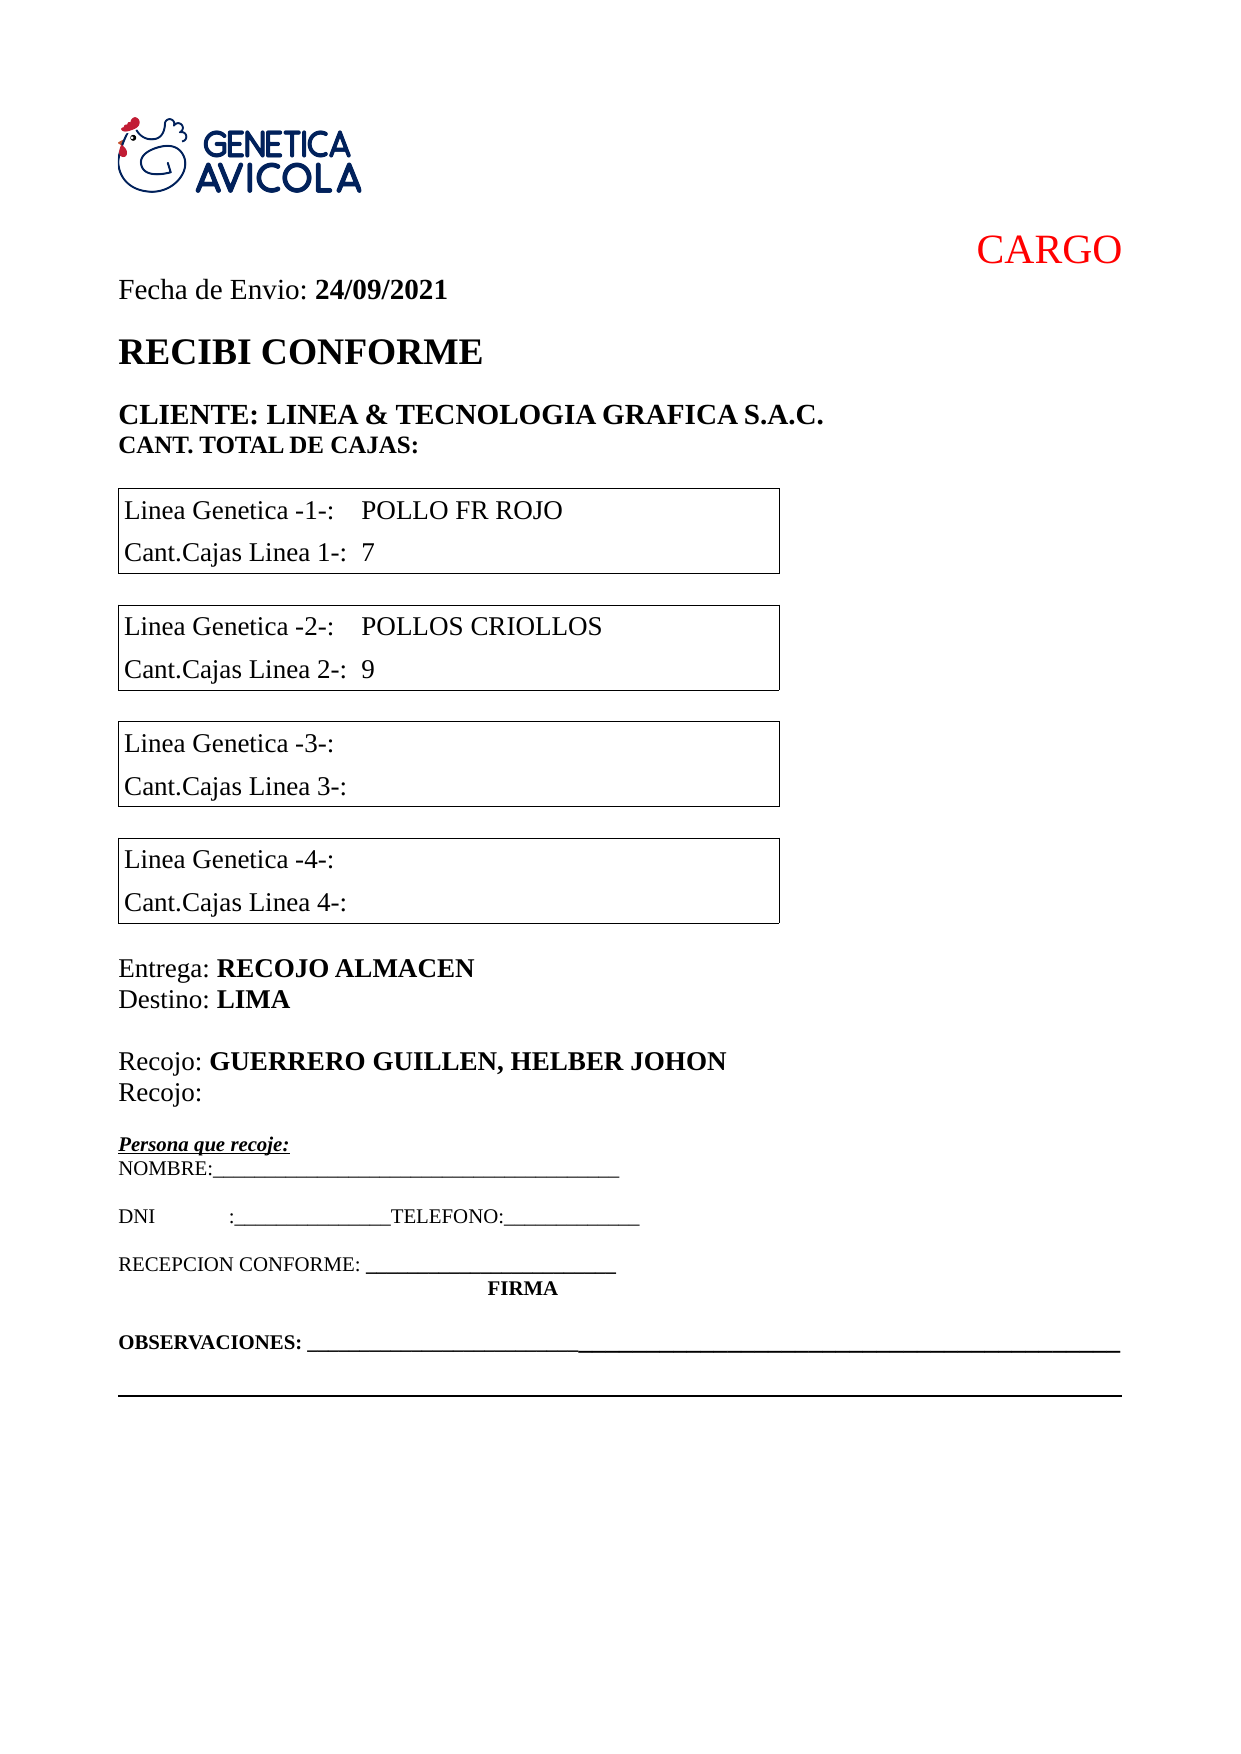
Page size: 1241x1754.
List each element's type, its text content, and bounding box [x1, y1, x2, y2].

text Destino: LIMA [118, 983, 1122, 1014]
text Persona que recoje: [118, 1132, 1122, 1156]
table_cell Linea Genetica -3-: [119, 722, 356, 764]
table_cell 7 [356, 531, 779, 573]
table_cell Cant.Cajas Linea 1-: [119, 531, 356, 573]
table_cell [118, 574, 356, 604]
table_cell [356, 691, 779, 721]
table_header POLLO FR ROJO [356, 489, 779, 531]
text Recojo: [118, 1076, 1122, 1108]
text CLIENTE: LINEA & TECNOLOGIA GRAFICA S.A.C. [118, 397, 1122, 431]
text FIRMA [118, 1276, 1122, 1300]
picture [117, 117, 362, 193]
text Entrega: RECOJO ALMACEN [118, 952, 1122, 983]
table_cell Linea Genetica -2-: [119, 606, 356, 647]
table_cell [356, 880, 779, 923]
text DNI :_______________TELEFONO:_____________ [118, 1204, 1122, 1228]
table_cell POLLOS CRIOLLOS [356, 606, 779, 647]
text Fecha de Envio: 24/09/2021 [118, 272, 1122, 306]
table_cell 9 [356, 647, 779, 690]
table_cell [118, 807, 356, 838]
table_header Linea Genetica -1-: [119, 489, 356, 531]
text OBSERVACIONES: __________________________________________________________________ [118, 1324, 1122, 1355]
table_cell [356, 839, 779, 880]
text CARGO [118, 224, 1122, 272]
table_cell [118, 691, 356, 721]
table_cell Cant.Cajas Linea 2-: [119, 647, 356, 690]
text Recojo: GUERRERO GUILLEN, HELBER JOHON [118, 1045, 1122, 1076]
table_cell [356, 764, 779, 806]
text RECEPCION CONFORME: ________________________ [118, 1252, 1122, 1276]
table_cell Linea Genetica -4-: [119, 839, 356, 880]
table_cell Cant.Cajas Linea 4-: [119, 880, 356, 923]
text NOMBRE:_______________________________________ [118, 1156, 1122, 1180]
table_cell [356, 574, 779, 604]
text CANT. TOTAL DE CAJAS: [118, 431, 1122, 459]
table_cell Cant.Cajas Linea 3-: [119, 764, 356, 806]
table_cell [356, 722, 779, 764]
text RECIBI CONFORME [118, 330, 1122, 373]
table_cell [356, 807, 779, 838]
